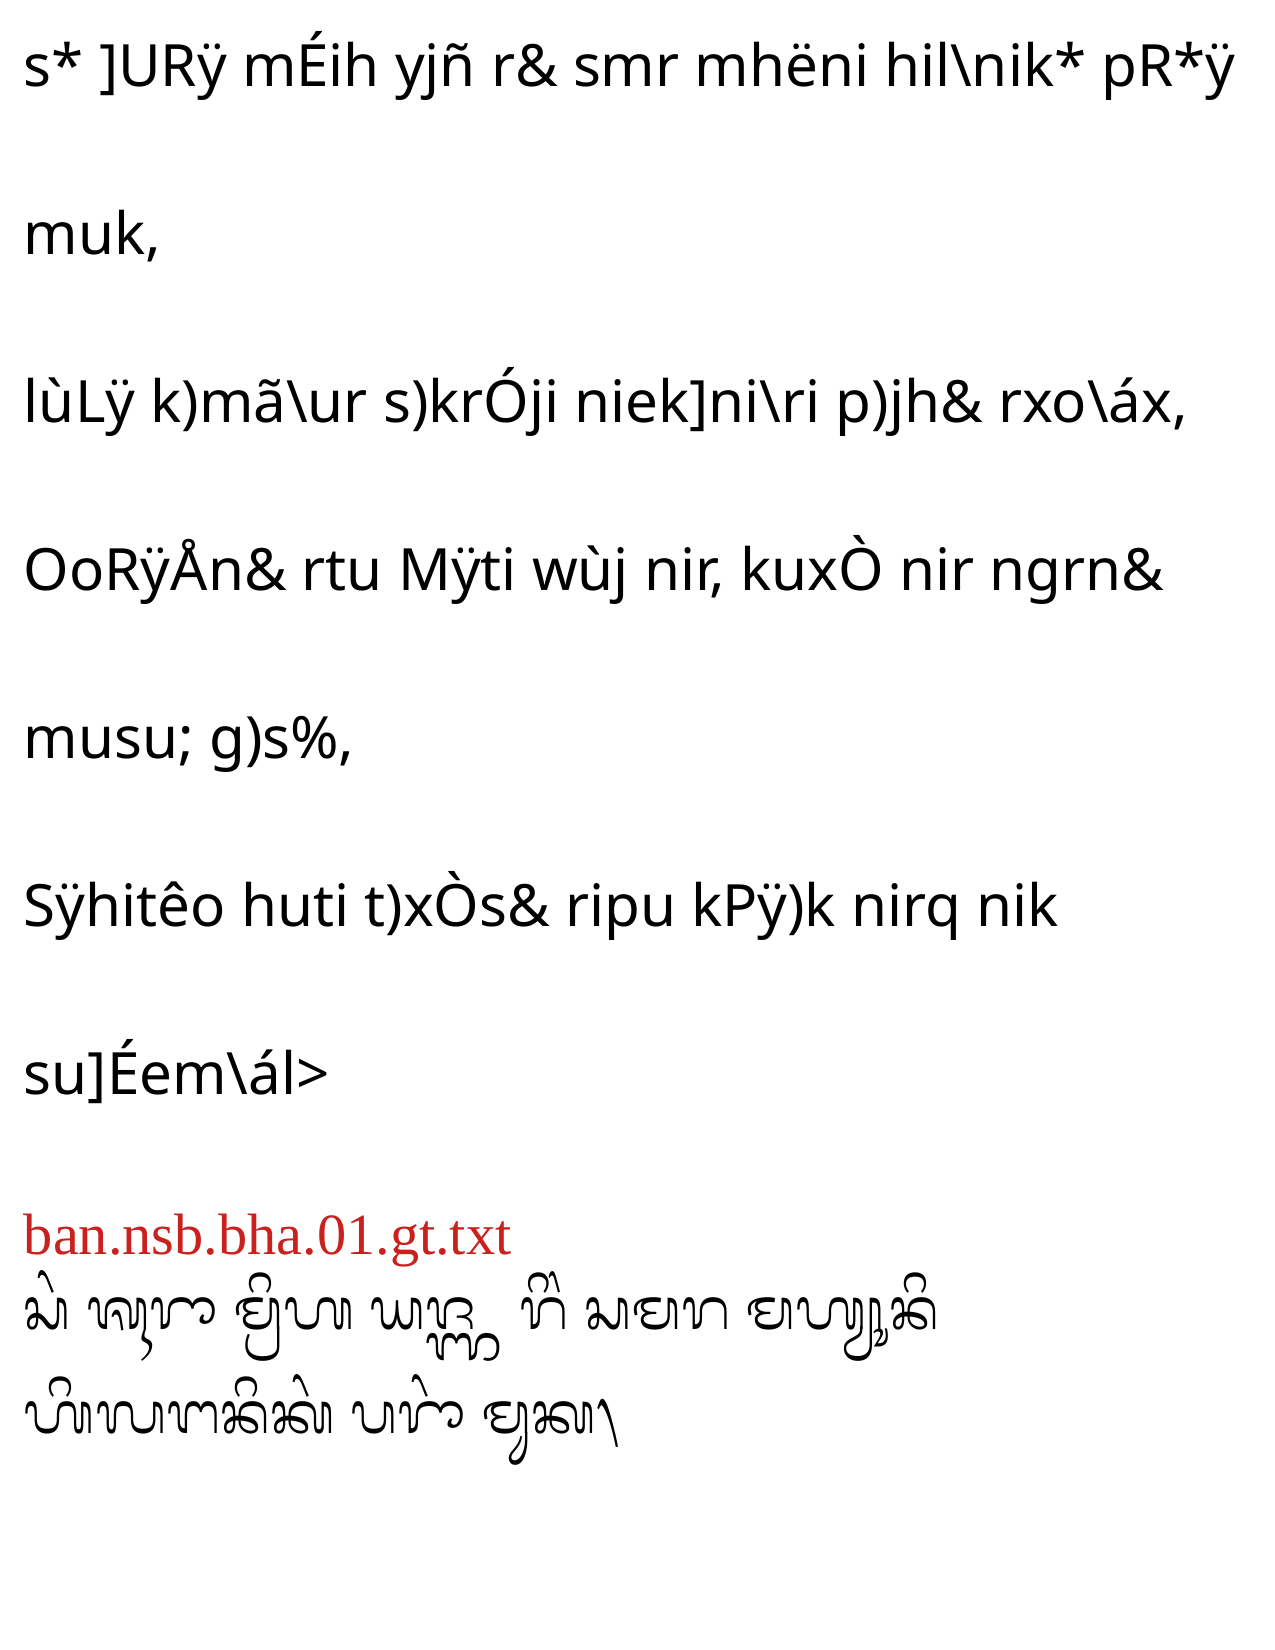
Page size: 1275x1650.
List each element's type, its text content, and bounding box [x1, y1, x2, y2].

text ban.nsb.bha.01.gt.txt [24, 1200, 1251, 1267]
text Sÿhitêo huti t)xÒs& ripu kPÿ)k nirq nik su]Éem\ál> [24, 864, 1251, 1111]
text s* ]URÿ mÉih yjñ r& smr mhëni hil\nik* pR*ÿ muk, [24, 24, 1251, 271]
text ᬲᬂ ᬰᬹᬭᬵ ᬫ᭄ᬭᬶᬳ ᬬᬚ᭄ᬜ ᬭᬶᬂ ᬲᬫᬭ ᬫᬳ᭄ᬬᬸᬦᬶ ᬳᬶᬮᬗᬦᬶᬓᬂ ᬧᬭᬵᬂ ᬫᬸᬓ᭞ [24, 1267, 1251, 1476]
text lùLÿ k)mã\ur s)krÓji niek]ni\ri p)jh& rxo\áx, OoRÿÅn& rtu Mÿti wùj nir, kuxÒ nir ngrn& musu; g)s%, [24, 360, 1251, 775]
